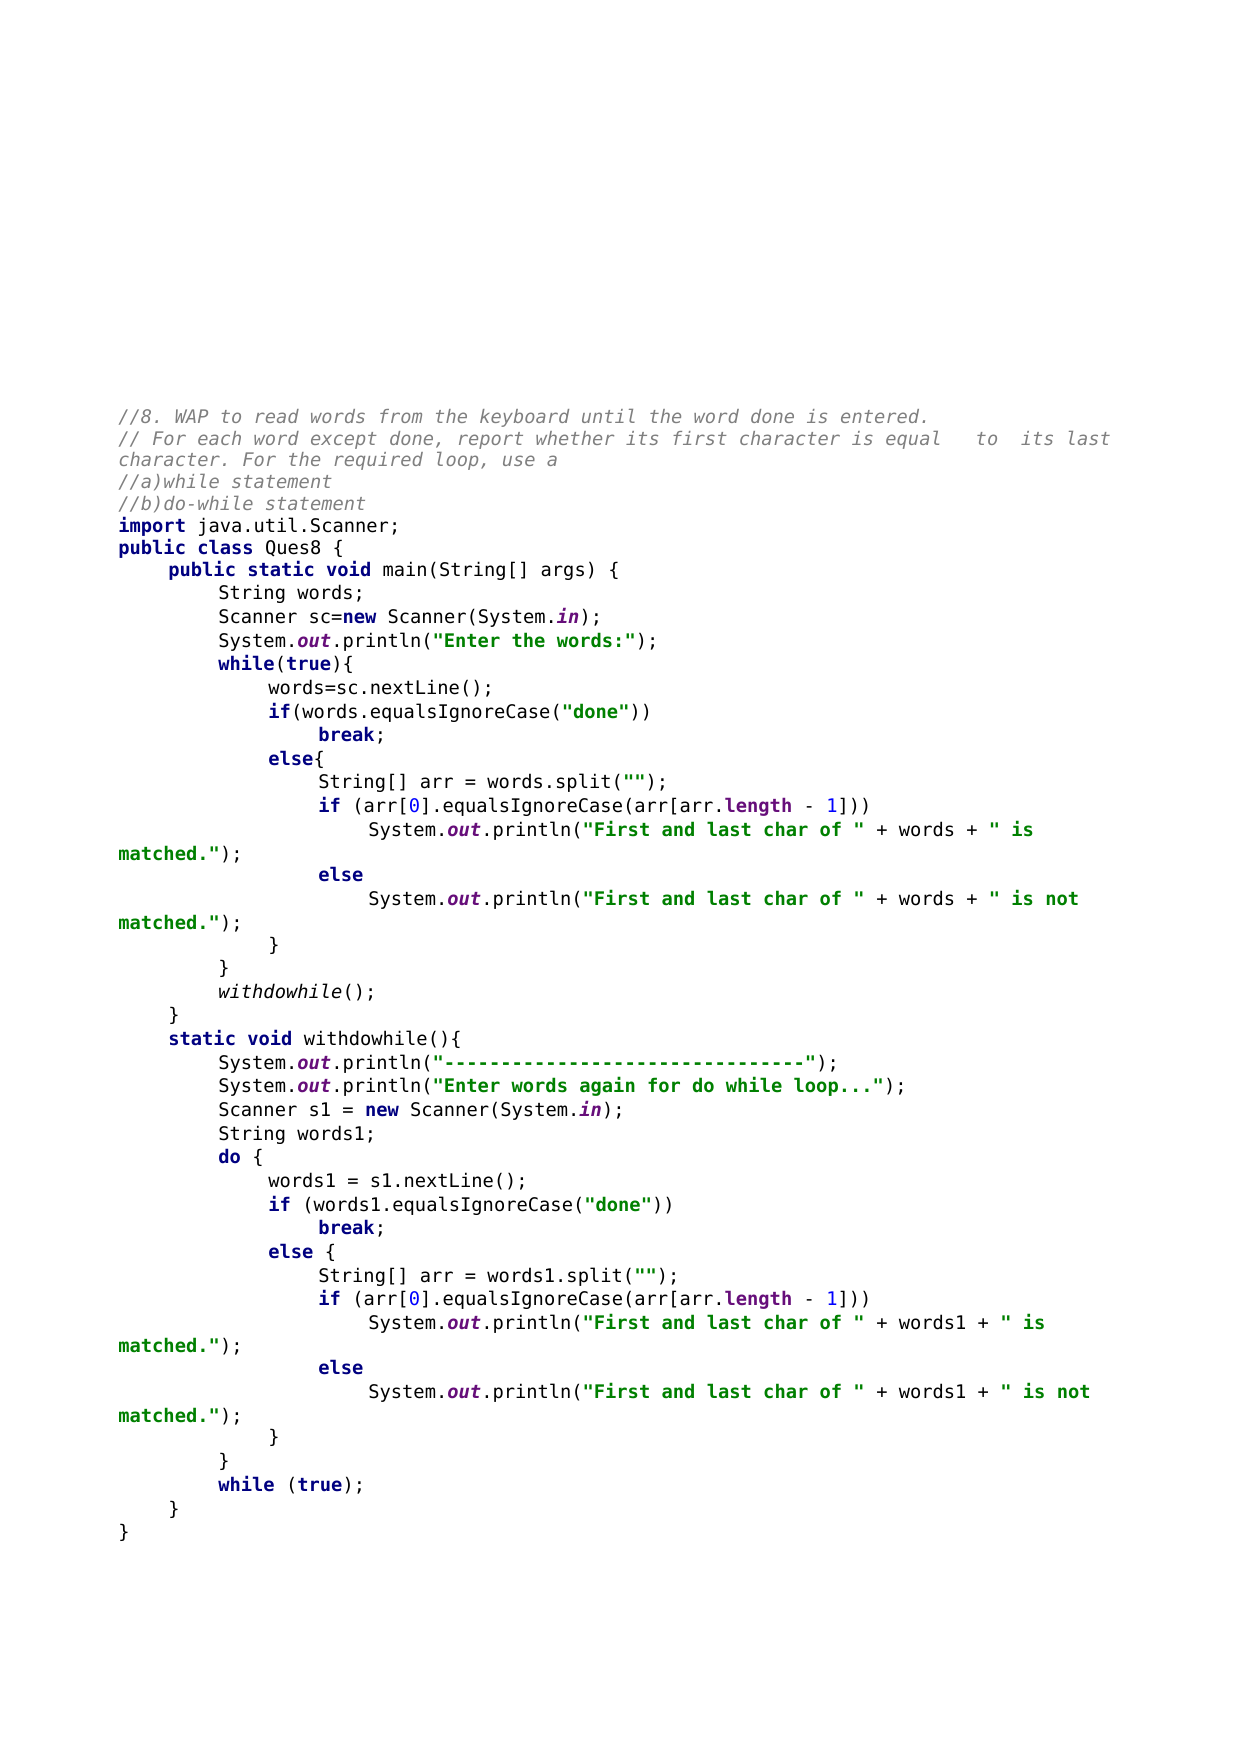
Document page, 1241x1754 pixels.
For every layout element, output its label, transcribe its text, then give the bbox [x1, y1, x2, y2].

text System.out.println("First and last char of " + words + " is not matched."); [118, 888, 1122, 933]
text //a)while statement [118, 471, 1122, 493]
text while (true); [118, 1474, 1122, 1497]
text else { [118, 1241, 1122, 1264]
text if (arr[0].equalsIgnoreCase(arr[arr.length - 1])) [118, 1288, 1122, 1312]
text else [118, 864, 1122, 888]
text } [118, 1427, 1122, 1450]
text System.out.println("First and last char of " + words + " is matched."); [118, 819, 1122, 864]
text //b)do-while statement [118, 493, 1122, 515]
text String[] arr = words1.split(""); [118, 1264, 1122, 1288]
text if (words1.equalsIgnoreCase("done")) [118, 1194, 1122, 1217]
text } [118, 957, 1122, 981]
text words1 = s1.nextLine(); [118, 1170, 1122, 1194]
text } [118, 1004, 1122, 1028]
text import java.util.Scanner; [118, 515, 1122, 537]
text if (arr[0].equalsIgnoreCase(arr[arr.length - 1])) [118, 795, 1122, 819]
text public static void main(String[] args) { [118, 559, 1122, 582]
text System.out.println("Enter the words:"); [118, 630, 1122, 653]
text String words; [118, 582, 1122, 606]
text System.out.println("First and last char of " + words1 + " is matched."); [118, 1312, 1122, 1357]
text while(true){ [118, 653, 1122, 677]
text Scanner sc=new Scanner(System.in); [118, 606, 1122, 630]
text } [118, 1521, 1122, 1543]
text public class Ques8 { [118, 537, 1122, 559]
text } [118, 1450, 1122, 1474]
text //8. WAP to read words from the keyboard until the word done is entered. [118, 406, 1122, 427]
text // For each word except done, report whether its first character is equal to its last character. For the required loop, use a [118, 427, 1122, 471]
text } [118, 1497, 1122, 1521]
text static void withdowhile(){ [118, 1028, 1122, 1052]
text withdowhile(); [118, 981, 1122, 1004]
text } [118, 933, 1122, 957]
text words=sc.nextLine(); [118, 677, 1122, 701]
text break; [118, 1217, 1122, 1241]
text System.out.println("Enter words again for do while loop..."); [118, 1075, 1122, 1099]
text else [118, 1357, 1122, 1381]
text do { [118, 1146, 1122, 1170]
text String words1; [118, 1123, 1122, 1146]
text break; [118, 724, 1122, 748]
text System.out.println("First and last char of " + words1 + " is not matched."); [118, 1381, 1122, 1427]
text if(words.equalsIgnoreCase("done")) [118, 701, 1122, 724]
text String[] arr = words.split(""); [118, 772, 1122, 795]
text Scanner s1 = new Scanner(System.in); [118, 1099, 1122, 1123]
text System.out.println("--------------------------------"); [118, 1052, 1122, 1075]
text else{ [118, 748, 1122, 772]
